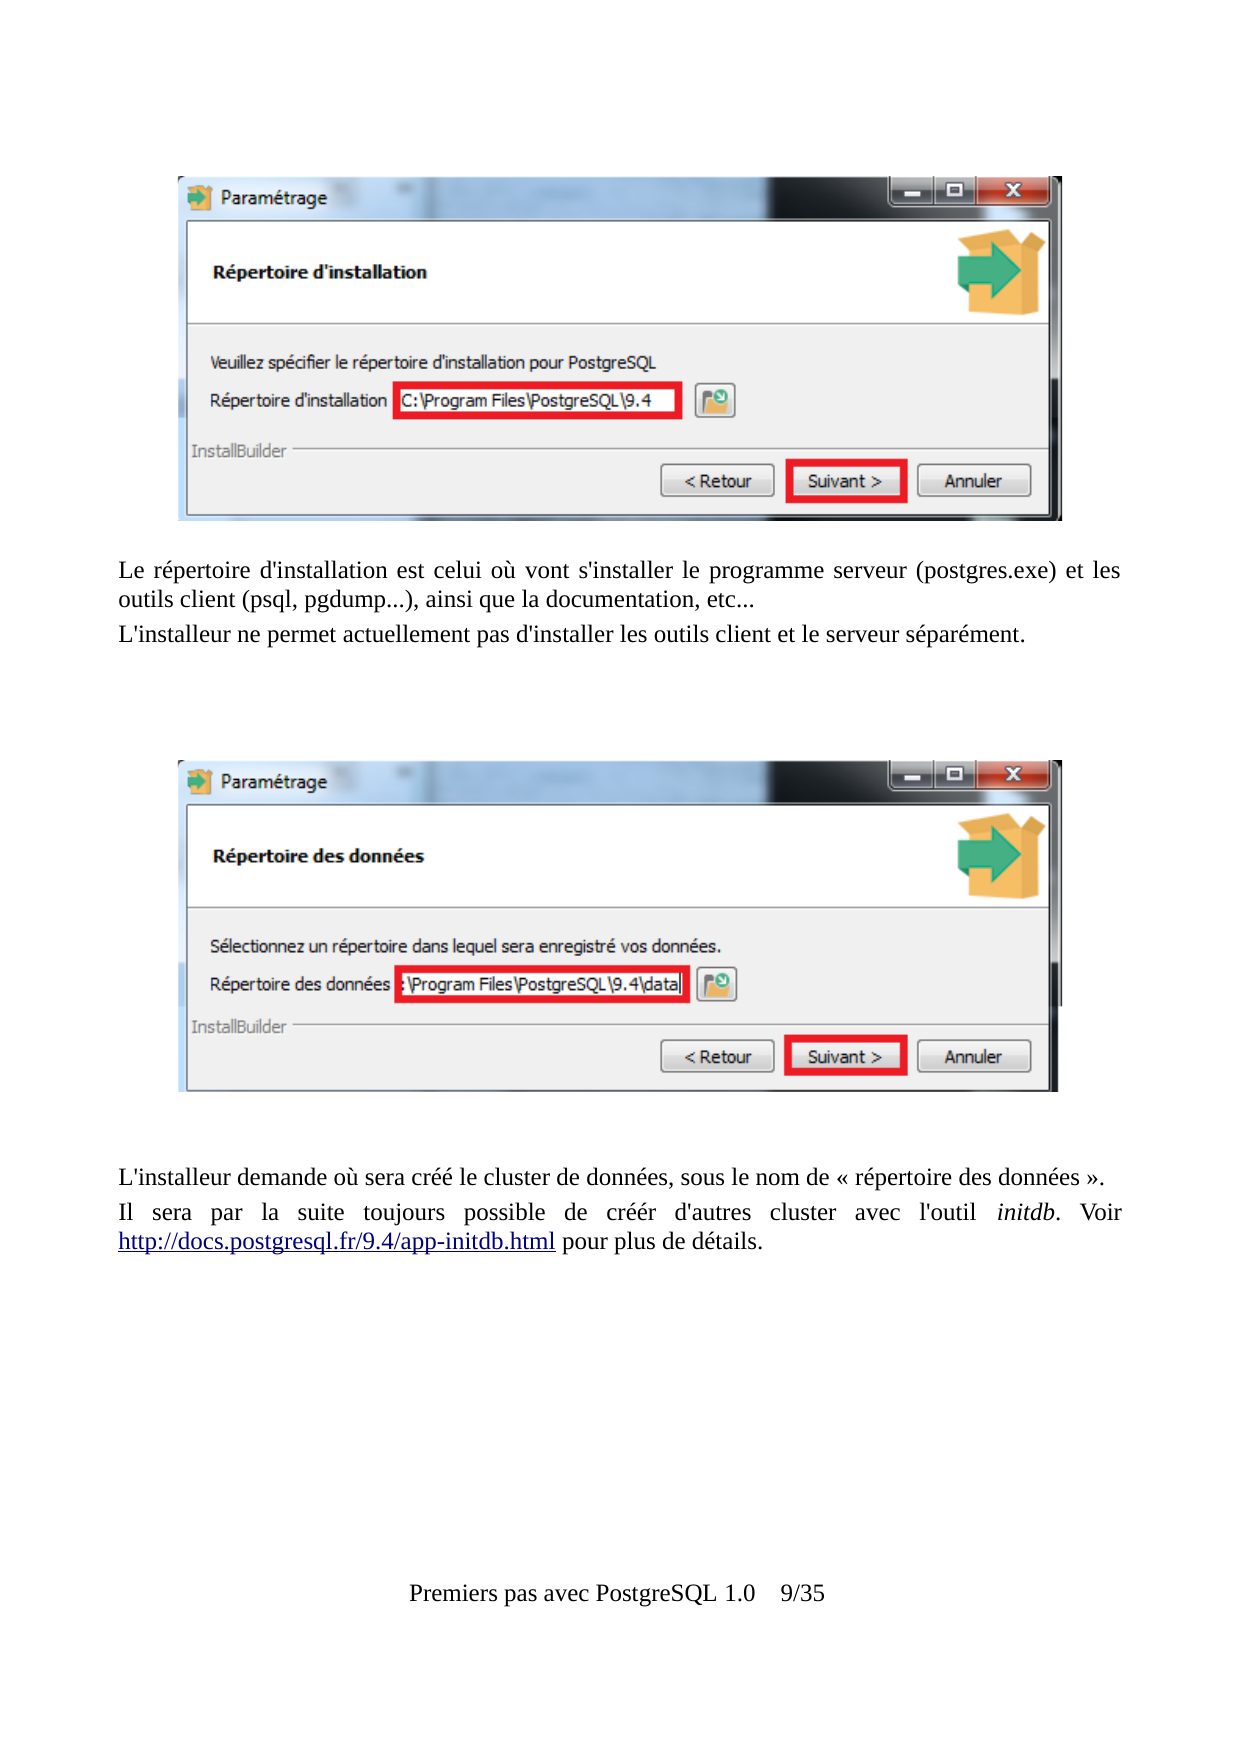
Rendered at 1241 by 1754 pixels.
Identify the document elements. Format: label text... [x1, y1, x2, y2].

text L'installeur ne permet actuellement pas d'installer les outils client et le serveur séparément. [118, 619, 1122, 648]
text Le répertoire d'installation est celui où vont s'installer le programme serveur (postgres.exe) et les outils client (psql, pgdump...), ainsi que la documentation, etc... [118, 555, 1122, 613]
text Il sera par la suite toujours possible de créér d'autres cluster avec l'outil initdb. Voir http://docs.postgresql.fr/9.4/app-initdb.html pour plus de détails. [118, 1197, 1122, 1254]
text L'installeur demande où sera créé le cluster de données, sous le nom de « répertoire des données ». [118, 1162, 1122, 1191]
